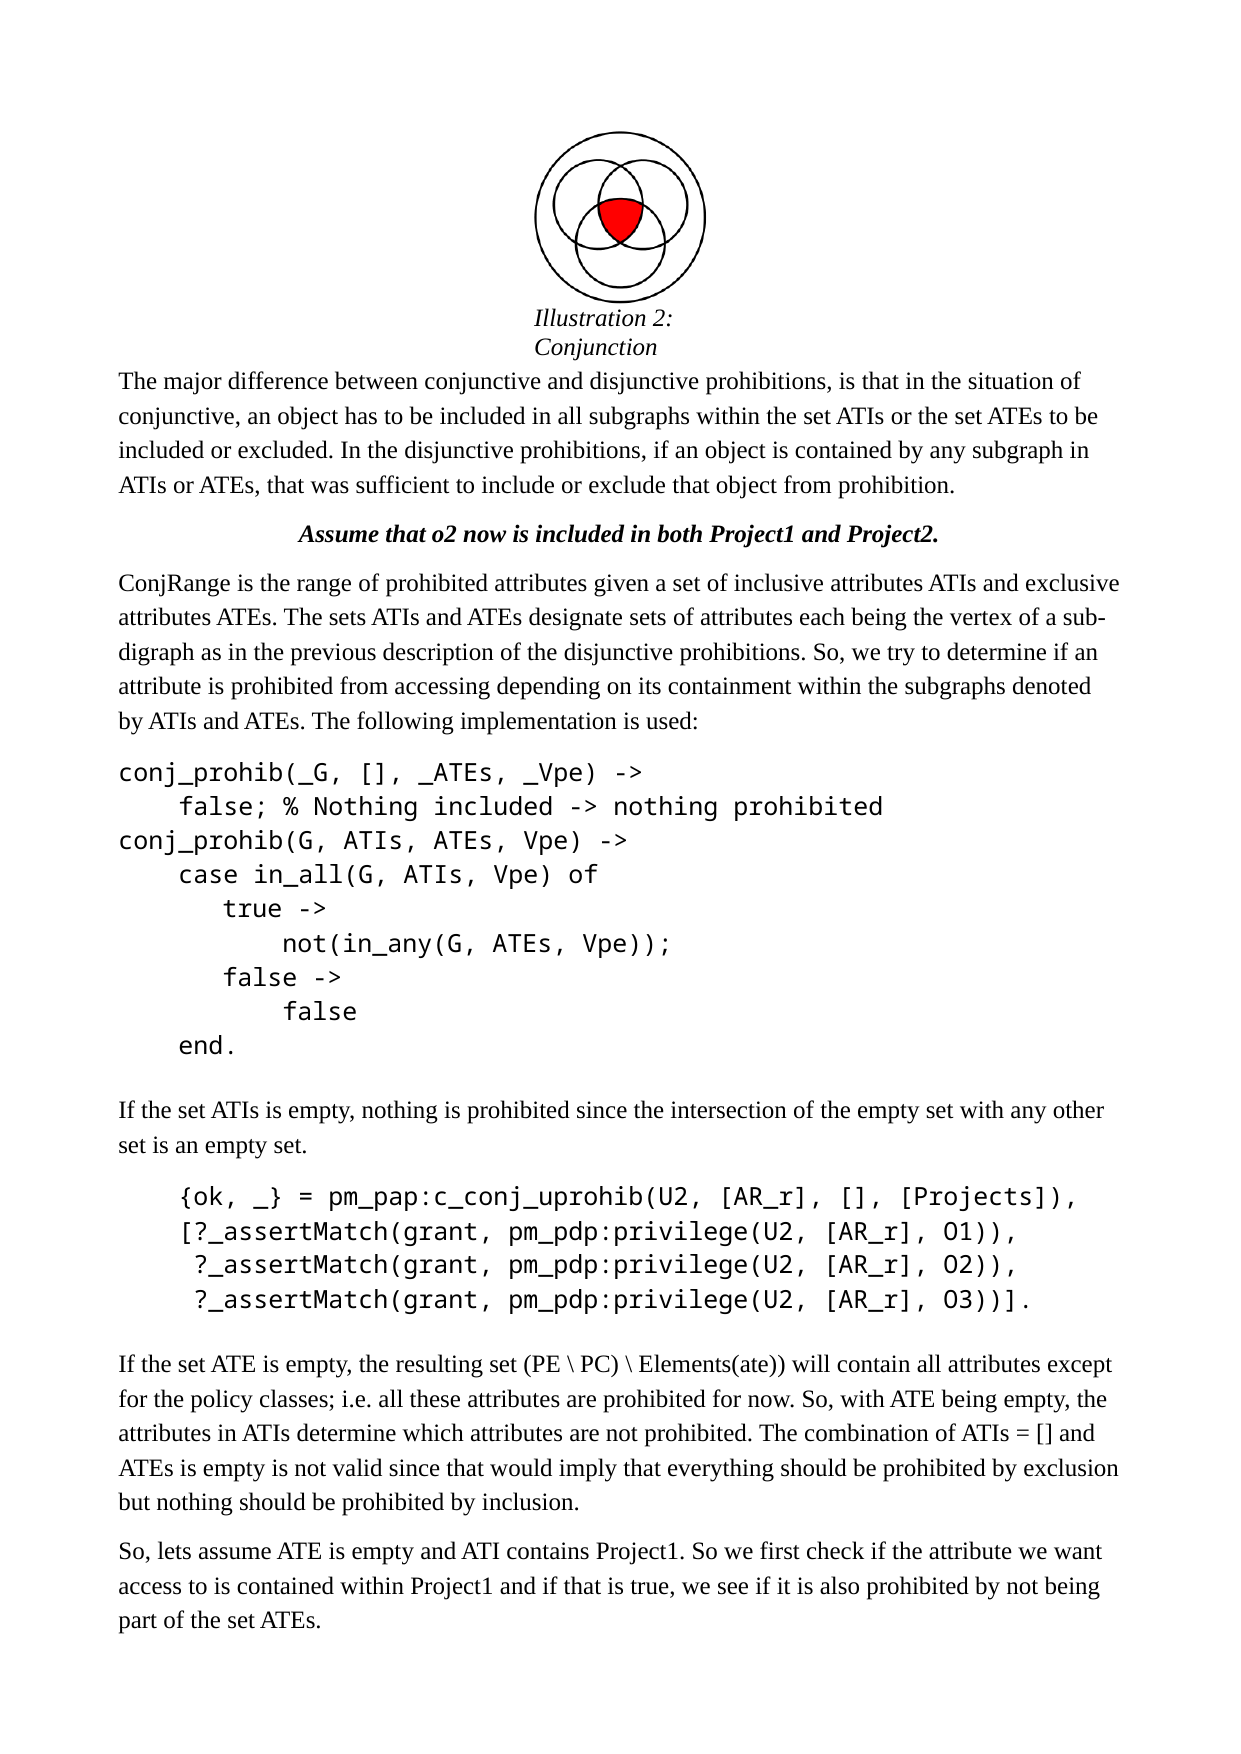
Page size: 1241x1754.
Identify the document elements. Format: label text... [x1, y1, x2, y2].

text not(in_any(G, ATEs, Vpe)); [118, 925, 1122, 959]
text true -> [118, 891, 1122, 925]
text end. [118, 1027, 1122, 1061]
text ?_assertMatch(grant, pm_pdp:privilege(U2, [AR_r], O3))]. [118, 1281, 1122, 1315]
text [?_assertMatch(grant, pm_pdp:privilege(U2, [AR_r], O1)), [118, 1213, 1122, 1247]
picture [533, 130, 707, 304]
text false; % Nothing included -> nothing prohibited [118, 789, 1122, 823]
text So, lets assume ATE is empty and ATI contains Project1. So we first check if the attribute we want access to is contained within Project1 and if that is true, we see if it is also prohibited by not being part of the set ATEs. [118, 1536, 1122, 1634]
text case in_all(G, ATIs, Vpe) of [118, 857, 1122, 891]
text Assume that o2 now is included in both Project1 and Project2. [118, 519, 1122, 548]
text If the set ATE is empty, the resulting set (PE \ PC) \ Elements(ate)) will contain all attributes except for the policy classes; i.e. all these attributes are prohibited for now. So, with ATE being empty, the attributes in ATIs determine which attributes are not prohibited. The combination of ATIs = [] and ATEs is empty is not valid since that would imply that everything should be prohibited by exclusion but nothing should be prohibited by inclusion. [118, 1349, 1122, 1516]
text conj_prohib(_G, [], _ATEs, _Vpe) -> [118, 755, 1122, 789]
text false [118, 993, 1122, 1027]
text {ok, _} = pm_pap:c_conj_uprohib(U2, [AR_r], [], [Projects]), [118, 1179, 1122, 1213]
text ?_assertMatch(grant, pm_pdp:privilege(U2, [AR_r], O2)), [118, 1247, 1122, 1281]
text conj_prohib(G, ATIs, ATEs, Vpe) -> [118, 823, 1122, 857]
text The major difference between conjunctive and disjunctive prohibitions, is that in the situation of conjunctive, an object has to be included in all subgraphs within the set ATIs or the set ATEs to be included or excluded. In the disjunctive prohibitions, if an object is contained by any subgraph in ATIs or ATEs, that was sufficient to include or exclude that object from prohibition. [118, 118, 1122, 498]
text ConjRange is the range of prohibited attributes given a set of inclusive attributes ATIs and exclusive attributes ATEs. The sets ATIs and ATEs designate sets of attributes each being the vertex of a sub-digraph as in the previous description of the disjunctive prohibitions. So, we try to determine if an attribute is prohibited from accessing depending on its containment within the subgraphs denoted by ATIs and ATEs. The following implementation is used: [118, 568, 1122, 734]
text Illustration 2: Conjunction [534, 304, 706, 361]
text false -> [118, 959, 1122, 993]
text If the set ATIs is empty, nothing is prohibited since the intersection of the empty set with any other set is an empty set. [118, 1096, 1122, 1159]
